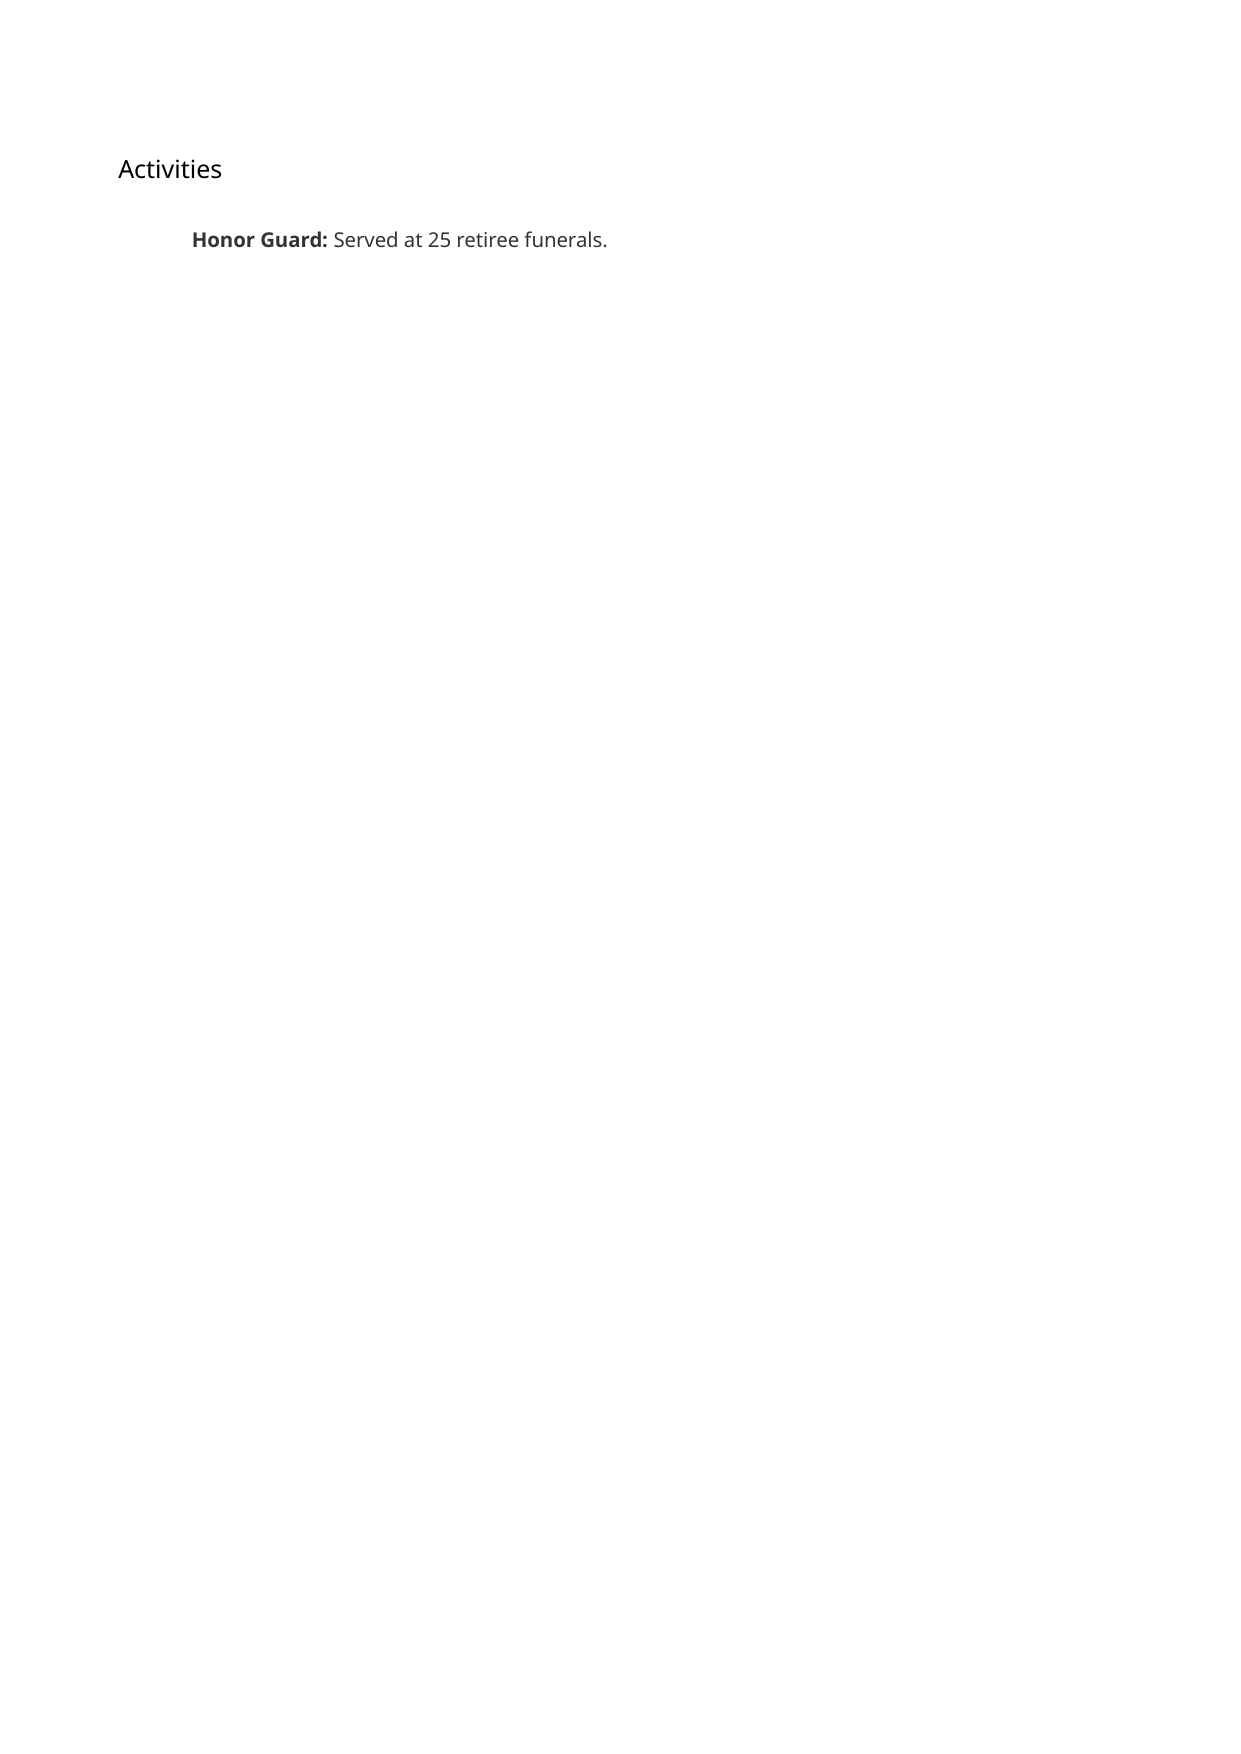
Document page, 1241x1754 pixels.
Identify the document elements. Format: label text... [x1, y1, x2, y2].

subtitle Activities Honor Guard: Served at 25 retiree funerals. [118, 118, 1122, 254]
